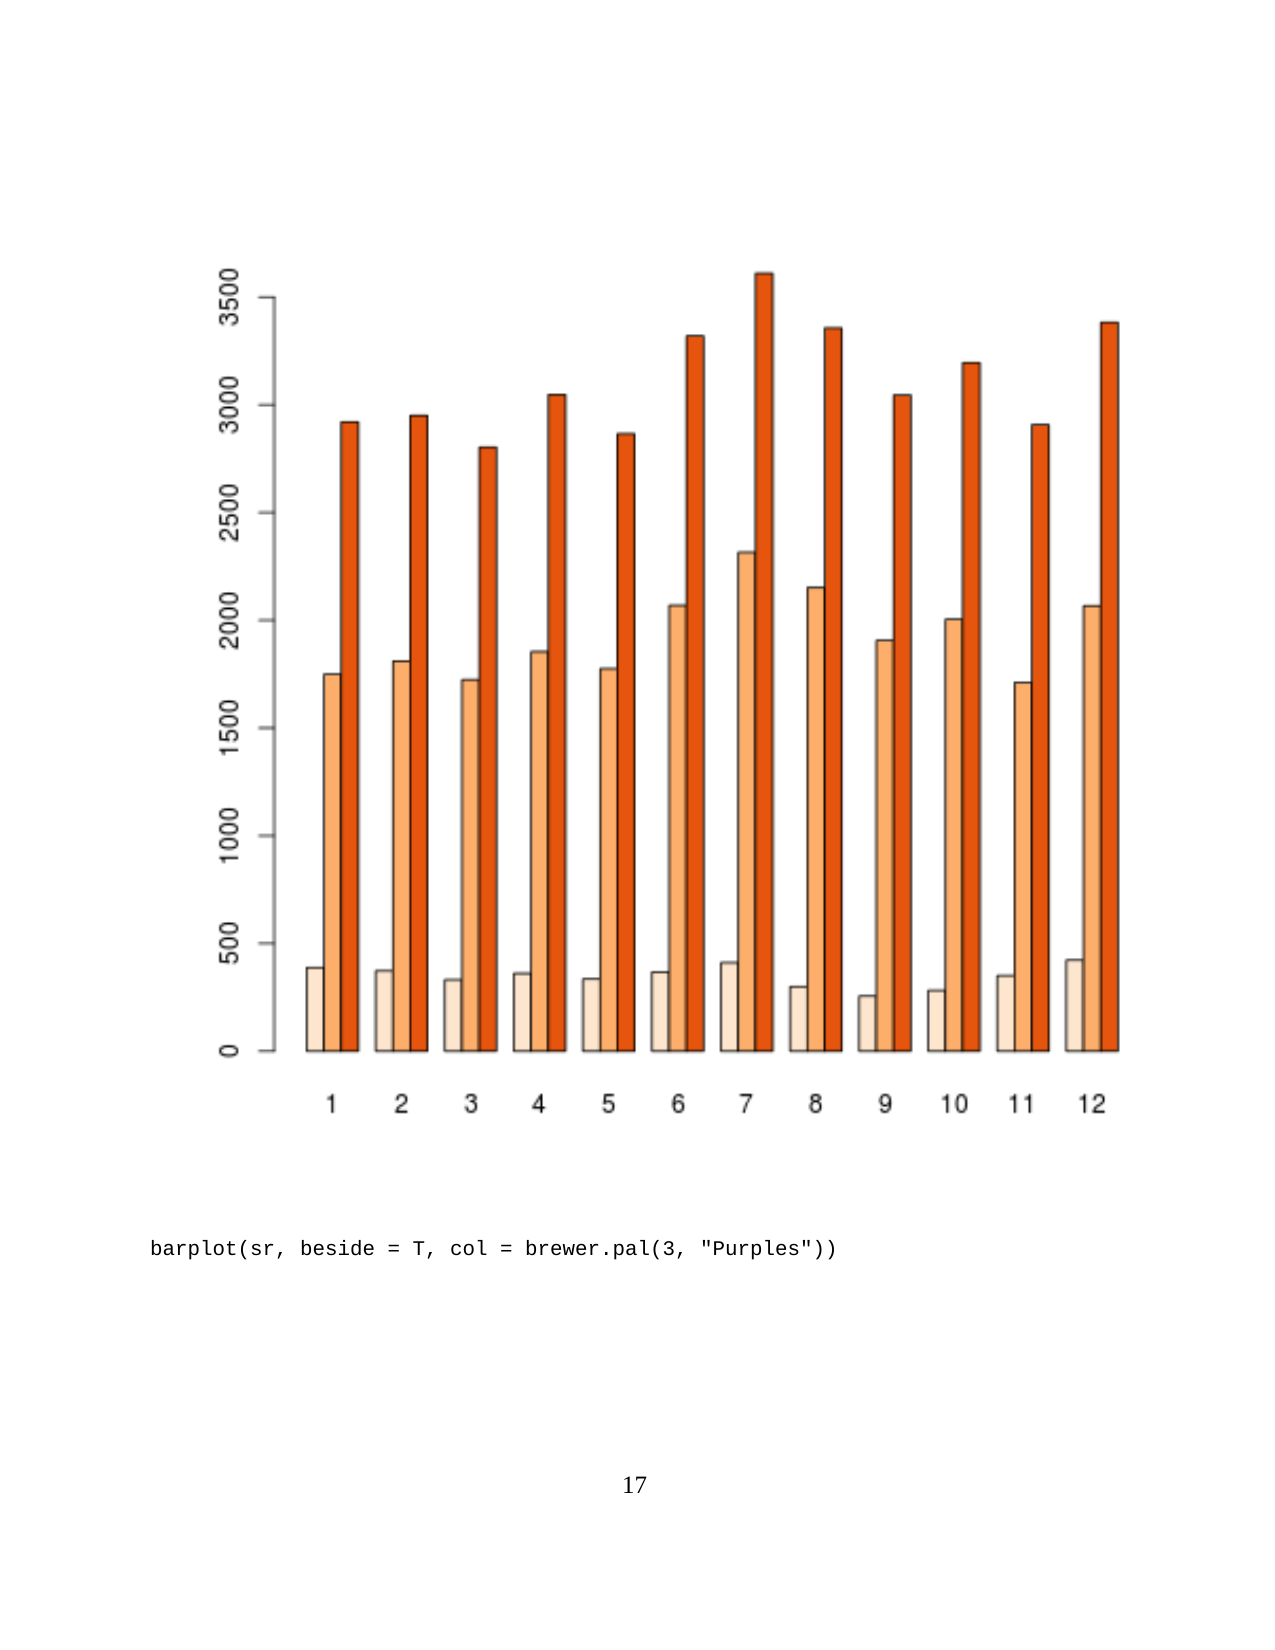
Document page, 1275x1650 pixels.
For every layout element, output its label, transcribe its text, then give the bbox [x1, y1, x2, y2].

text barplot(sr, beside = T, col = brewer.pal(3, "Purples")) [150, 1238, 1125, 1262]
picture [150, 150, 1215, 1215]
